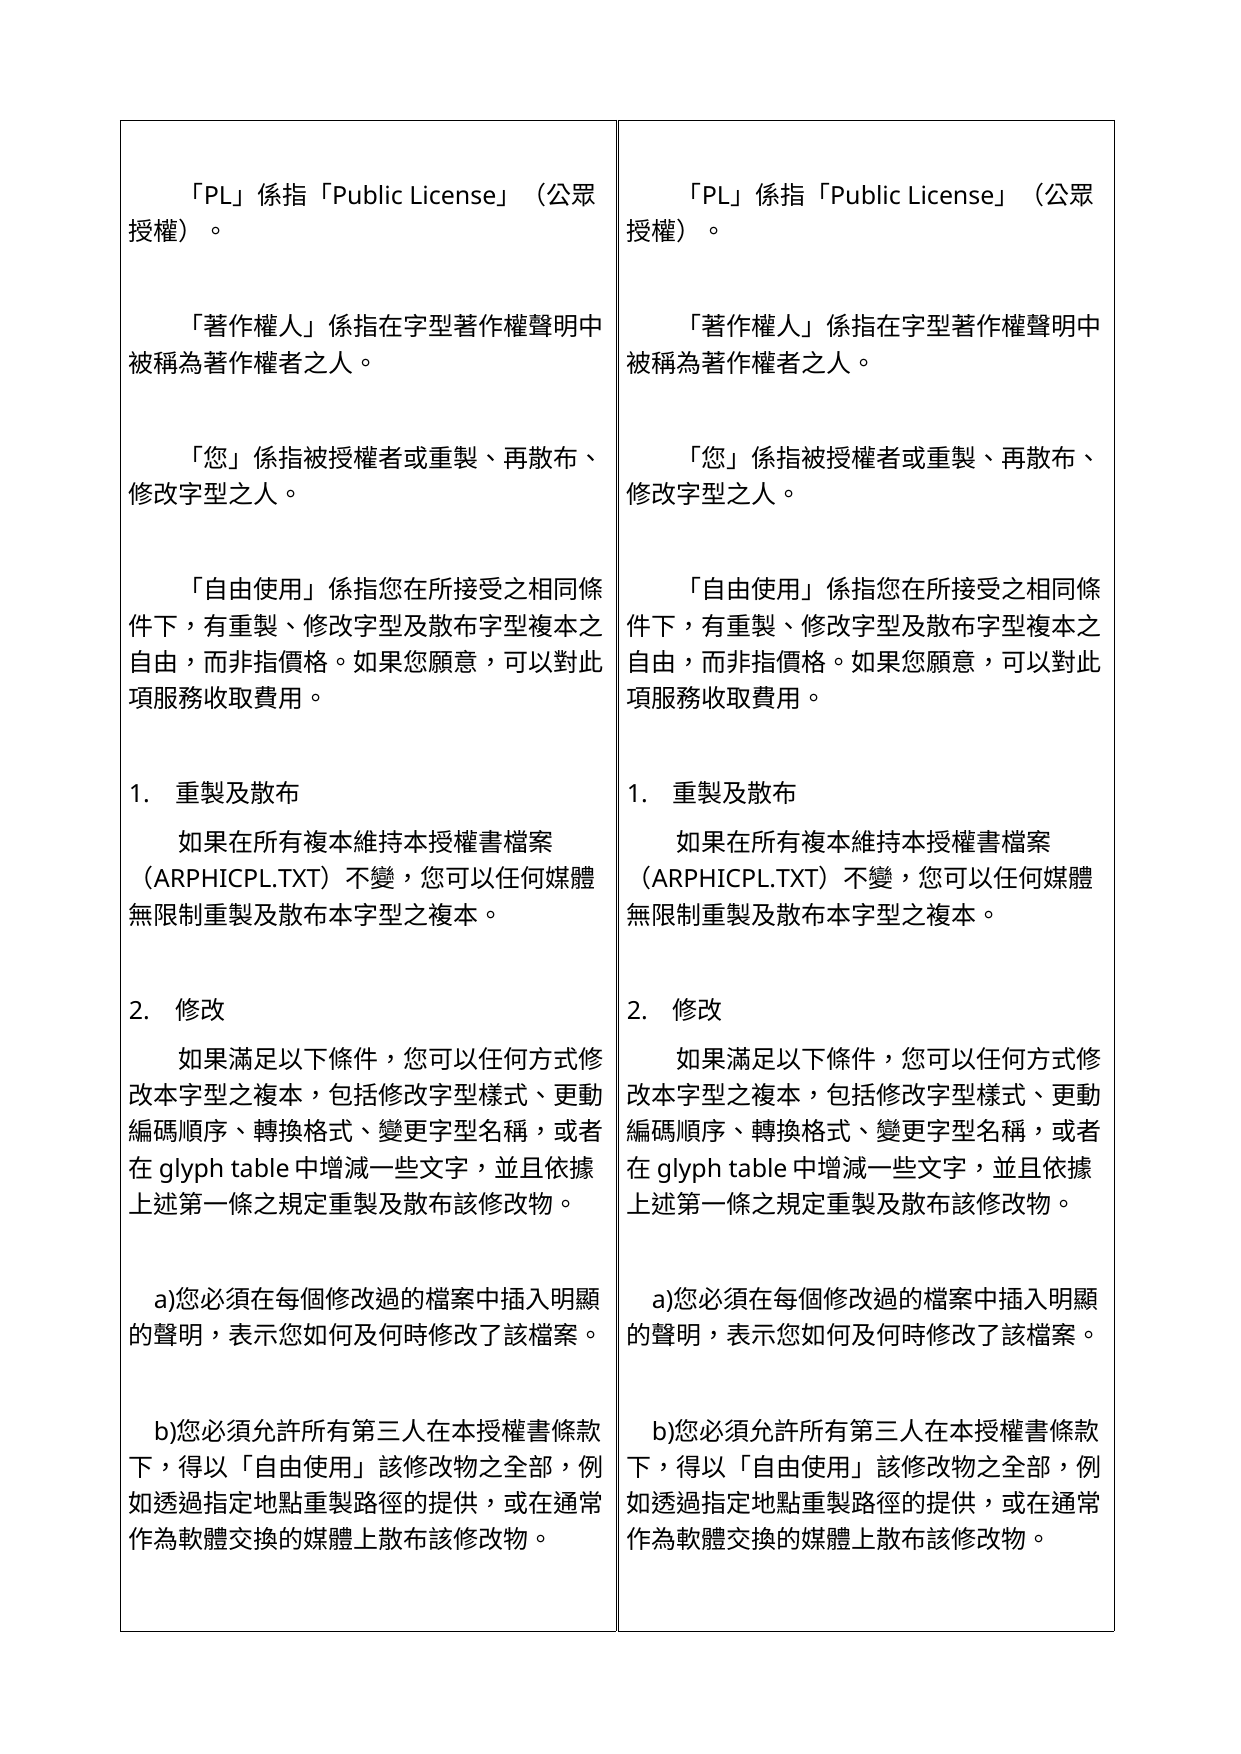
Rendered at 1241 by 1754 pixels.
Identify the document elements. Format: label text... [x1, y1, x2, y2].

text 如果在所有複本維持本授權書檔案（ARPHICPL.TXT）不變，您可以任何媒體無限制重製及散布本字型之複本。 [627, 823, 1105, 931]
text 「PL」係指「Public License」（公眾授權）。 [627, 175, 1105, 248]
text 「自由使用」係指您在所接受之相同條件下，有重製、修改字型及散布字型複本之自由，而非指價格。如果您願意，可以對此項服務收取費用。 [129, 570, 607, 715]
text a)您必須在每個修改過的檔案中插入明顯的聲明，表示您如何及何時修改了該檔案。 [129, 1279, 607, 1352]
text 「自由使用」係指您在所接受之相同條件下，有重製、修改字型及散布字型複本之自由，而非指價格。如果您願意，可以對此項服務收取費用。 [627, 570, 1105, 715]
text 如果滿足以下條件，您可以任何方式修改本字型之複本，包括修改字型樣式、更動編碼順序、轉換格式、變更字型名稱，或者在glyph table中增減一些文字，並且依據上述第一條之規定重製及散布該修改物。 [627, 1039, 1105, 1221]
text 如果在所有複本維持本授權書檔案（ARPHICPL.TXT）不變，您可以任何媒體無限制重製及散布本字型之複本。 [129, 823, 607, 931]
text b)您必須允許所有第三人在本授權書條款下，得以「自由使用」該修改物之全部，例如透過指定地點重製路徑的提供，或在通常作為軟體交換的媒體上散布該修改物。 [129, 1411, 607, 1556]
text 「PL」係指「Public License」（公眾授權）。 [129, 175, 607, 248]
text 「著作權人」係指在字型著作權聲明中被稱為著作權者之人。 [129, 307, 607, 379]
text a)您必須在每個修改過的檔案中插入明顯的聲明，表示您如何及何時修改了該檔案。 [627, 1279, 1105, 1352]
text 1. 重製及散布 [129, 774, 607, 810]
text 2. 修改 [627, 991, 1105, 1027]
text 「您」係指被授權者或重製、再散布、修改字型之人。 [129, 438, 607, 511]
text 如果滿足以下條件，您可以任何方式修改本字型之複本，包括修改字型樣式、更動編碼順序、轉換格式、變更字型名稱，或者在glyph table中增減一些文字，並且依據上述第一條之規定重製及散布該修改物。 [129, 1039, 607, 1221]
text 2. 修改 [129, 991, 607, 1027]
text 1. 重製及散布 [627, 774, 1105, 810]
text 「您」係指被授權者或重製、再散布、修改字型之人。 [627, 438, 1105, 511]
text 「著作權人」係指在字型著作權聲明中被稱為著作權者之人。 [627, 307, 1105, 379]
text b)您必須允許所有第三人在本授權書條款下，得以「自由使用」該修改物之全部，例如透過指定地點重製路徑的提供，或在通常作為軟體交換的媒體上散布該修改物。 [627, 1411, 1105, 1556]
